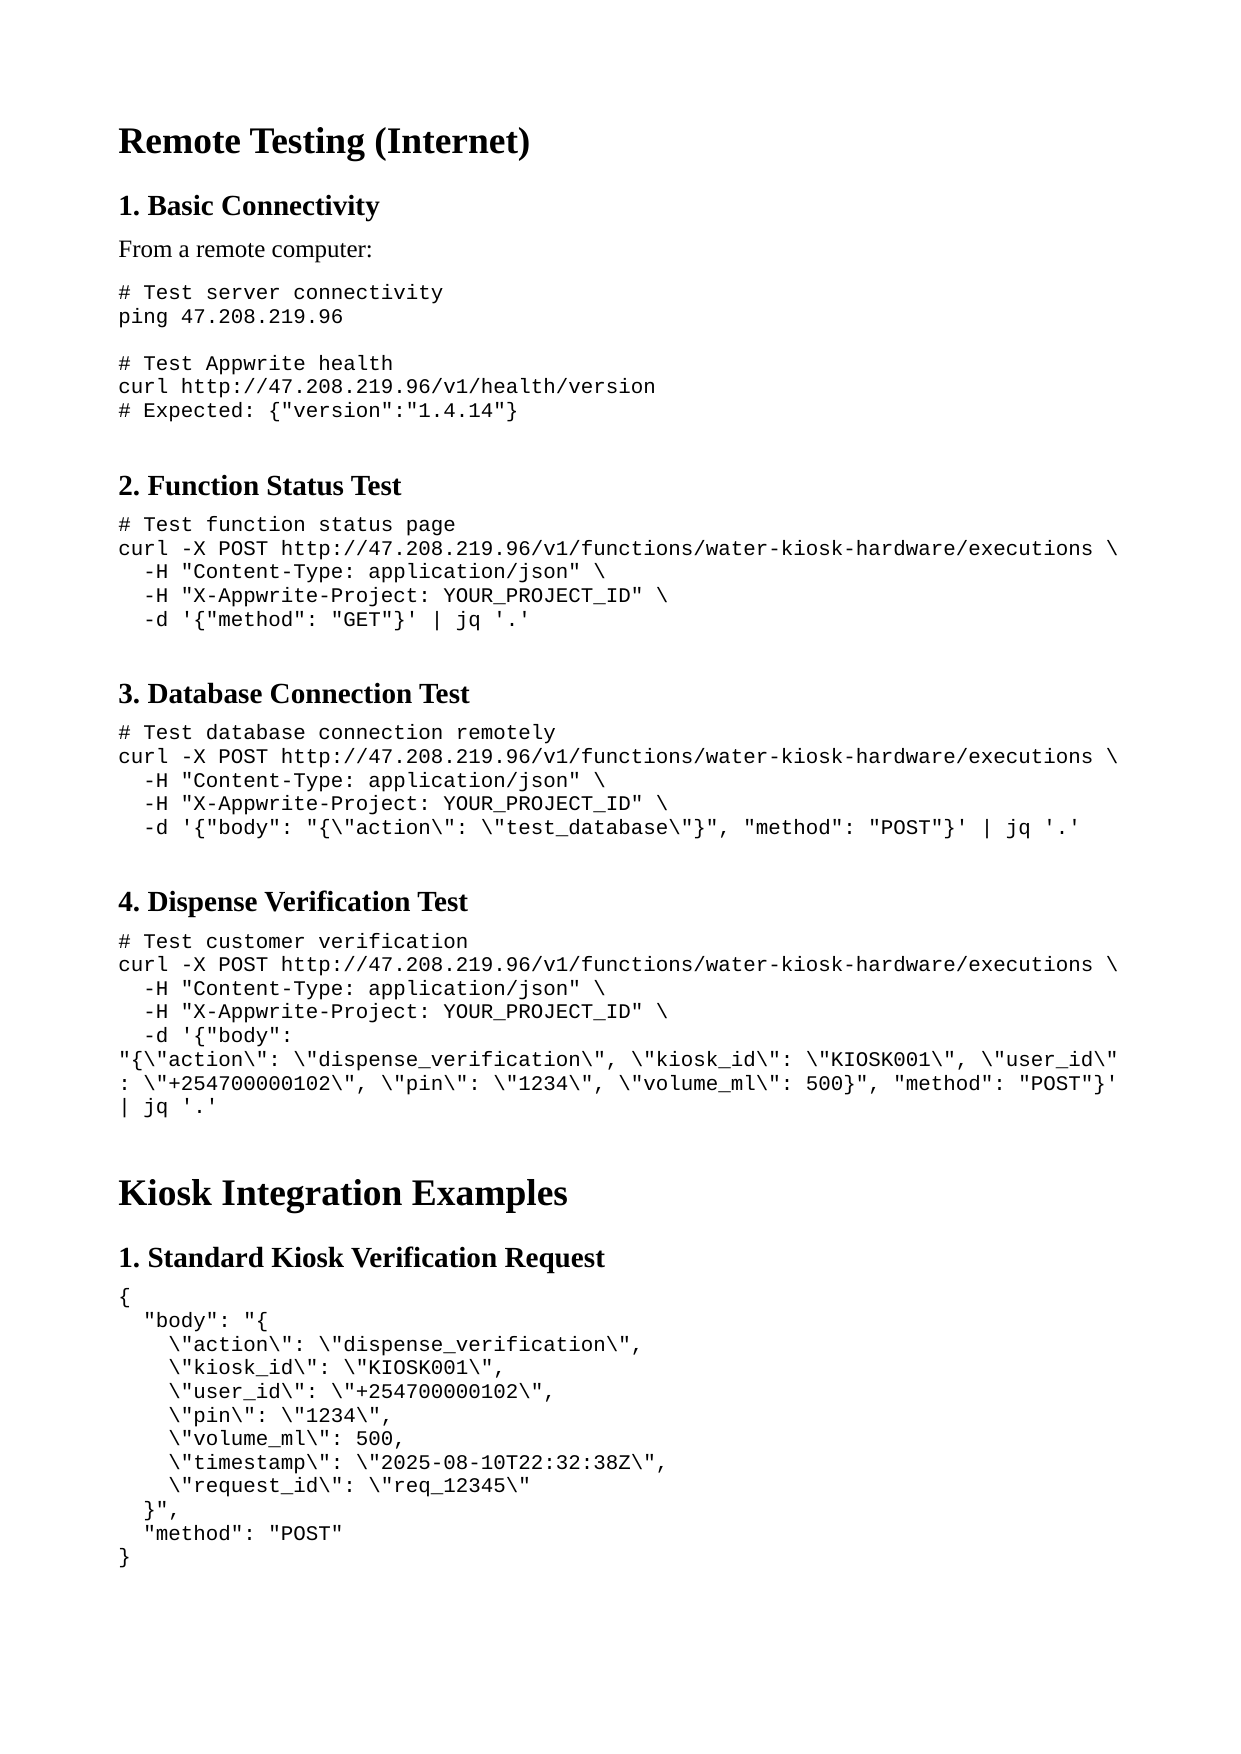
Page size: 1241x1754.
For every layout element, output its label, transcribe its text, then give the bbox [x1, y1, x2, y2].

text "method": "POST" [118, 1523, 1122, 1546]
text } [118, 1546, 1122, 1570]
text From a remote computer: [118, 234, 1122, 263]
text -d '{"body": "{\"action\": \"dispense_verification\", \"kiosk_id\": \"KIOSK001\", \"user_id\": \"+254700000102\", \"pin\": \"1234\", \"volume_ml\": 500}", "method": "POST"}' | jq '.' [118, 1025, 1122, 1120]
text -d '{"method": "GET"}' | jq '.' [118, 608, 1122, 632]
text -H "X-Appwrite-Project: YOUR_PROJECT_ID" \ [118, 585, 1122, 608]
subtitle 3. Database Connection Test [118, 676, 1122, 710]
text curl -X POST http://47.208.219.96/v1/functions/water-kiosk-hardware/executions \ [118, 746, 1122, 769]
text \"timestamp\": \"2025-08-10T22:32:38Z\", [118, 1452, 1122, 1476]
text -H "X-Appwrite-Project: YOUR_PROJECT_ID" \ [118, 793, 1122, 817]
text { [118, 1286, 1122, 1310]
text curl http://47.208.219.96/v1/health/version [118, 377, 1122, 400]
subtitle 2. Function Status Test [118, 468, 1122, 501]
text }", [118, 1499, 1122, 1523]
text -H "Content-Type: application/json" \ [118, 561, 1122, 585]
text # Test function status page [118, 514, 1122, 538]
text \"kiosk_id\": \"KIOSK001\", [118, 1357, 1122, 1381]
text -H "Content-Type: application/json" \ [118, 769, 1122, 793]
text # Test customer verification [118, 931, 1122, 954]
text # Expected: {"version":"1.4.14"} [118, 400, 1122, 424]
text \"volume_ml\": 500, [118, 1428, 1122, 1452]
text -d '{"body": "{\"action\": \"test_database\"}", "method": "POST"}' | jq '.' [118, 817, 1122, 841]
text curl -X POST http://47.208.219.96/v1/functions/water-kiosk-hardware/executions \ [118, 538, 1122, 561]
text -H "X-Appwrite-Project: YOUR_PROJECT_ID" \ [118, 1002, 1122, 1025]
subtitle 4. Dispense Verification Test [118, 884, 1122, 918]
text \"request_id\": \"req_12345\" [118, 1476, 1122, 1499]
text "body": "{ [118, 1310, 1122, 1334]
subtitle 1. Standard Kiosk Verification Request [118, 1240, 1122, 1274]
text curl -X POST http://47.208.219.96/v1/functions/water-kiosk-hardware/executions \ [118, 954, 1122, 978]
subtitle Kiosk Integration Examples [118, 1170, 1122, 1213]
text ping 47.208.219.96 [118, 306, 1122, 329]
text # Test database connection remotely [118, 722, 1122, 746]
subtitle 1. Basic Connectivity [118, 188, 1122, 222]
subtitle Remote Testing (Internet) [118, 118, 1122, 161]
text \"action\": \"dispense_verification\", [118, 1334, 1122, 1357]
text # Test Appwrite health [118, 353, 1122, 377]
text # Test server connectivity [118, 282, 1122, 306]
text \"user_id\": \"+254700000102\", [118, 1381, 1122, 1404]
text \"pin\": \"1234\", [118, 1404, 1122, 1428]
text -H "Content-Type: application/json" \ [118, 978, 1122, 1002]
